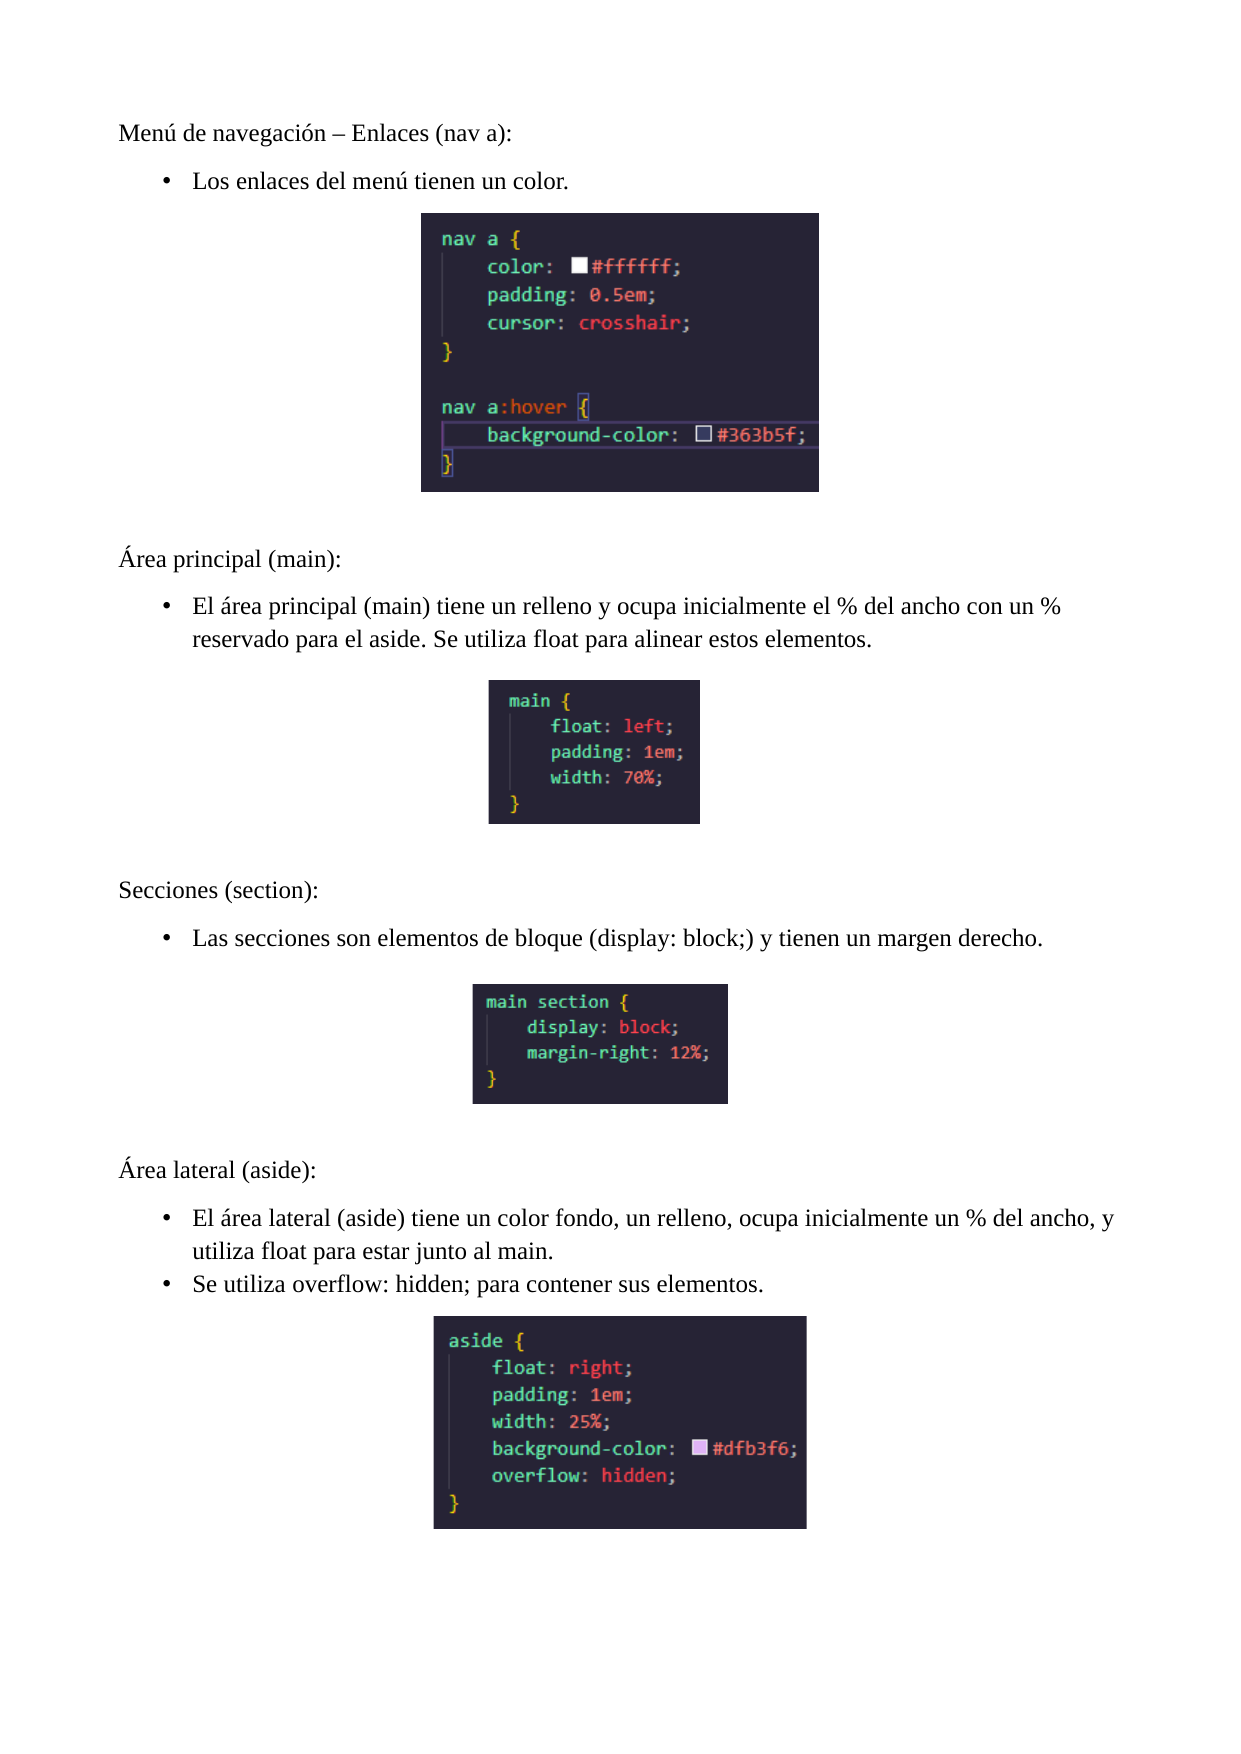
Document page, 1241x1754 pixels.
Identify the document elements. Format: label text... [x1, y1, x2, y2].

picture [488, 680, 700, 824]
text Área lateral (aside): [118, 1155, 1122, 1184]
list El área principal (main) tiene un relleno y ocupa inicialmente el % del ancho con un % reservado para el aside. Se utiliza float para alinear estos elementos. [162, 591, 1122, 653]
list El área lateral (aside) tiene un color fondo, un relleno, ocupa inicialmente un % del ancho, y utiliza float para estar junto al main. [162, 1203, 1122, 1264]
list Las secciones son elementos de bloque (display: block;) y tienen un margen derecho. [162, 923, 1122, 951]
picture [433, 1316, 807, 1529]
picture [421, 213, 819, 492]
text Menú de navegación – Enlaces (nav a): [118, 118, 1122, 147]
list Se utiliza overflow: hidden; para contener sus elementos. [162, 1269, 1122, 1297]
list Los enlaces del menú tienen un color. [162, 166, 1122, 194]
text Área principal (main): [118, 544, 1122, 572]
text Secciones (section): [118, 875, 1122, 904]
picture [472, 984, 728, 1104]
